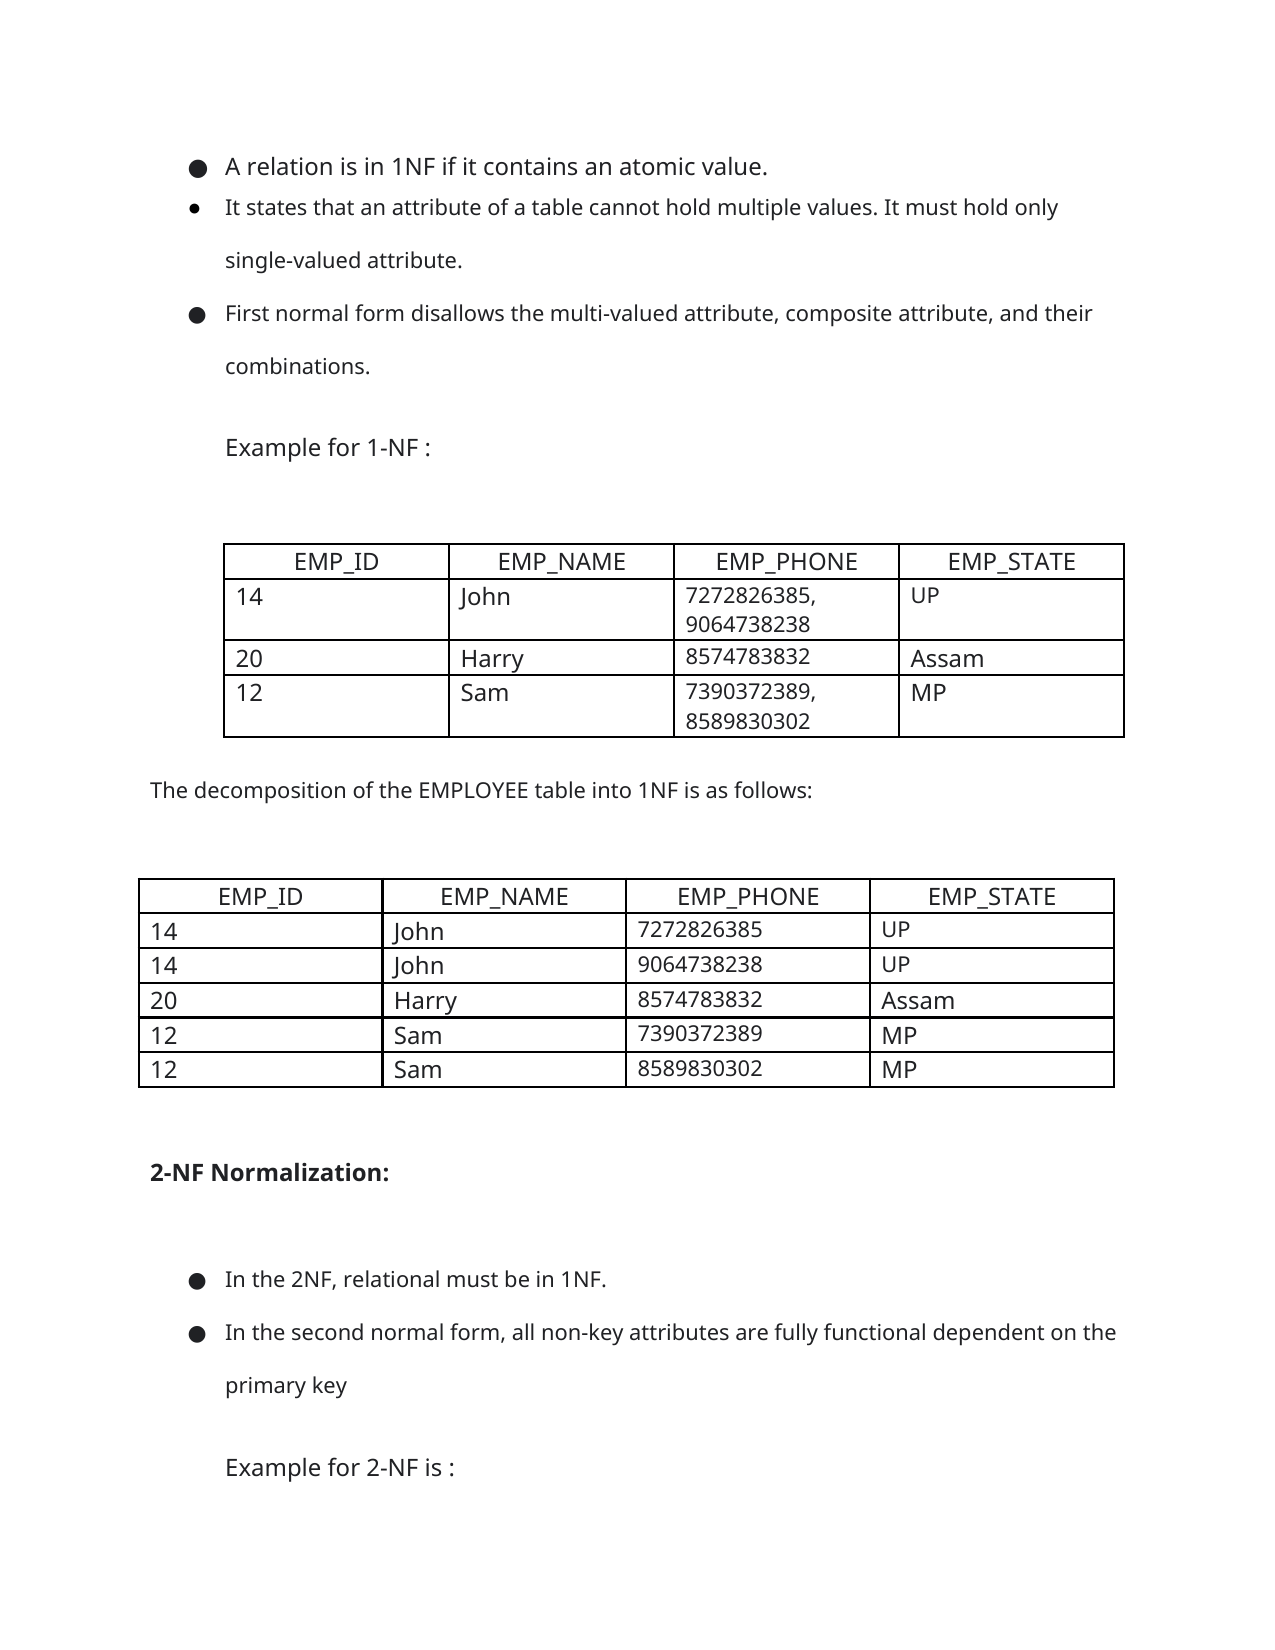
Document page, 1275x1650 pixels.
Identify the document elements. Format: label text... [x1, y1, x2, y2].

table_cell UP [871, 914, 1113, 947]
table_cell 12 [140, 1019, 381, 1051]
table_cell 12 [225, 676, 448, 736]
table_cell 14 [140, 949, 381, 982]
table_header EMP_STATE [1113, 545, 1123, 578]
table_cell Assam [900, 641, 910, 674]
table_header EMP_ID [140, 880, 381, 912]
table_cell 7390372389 [627, 1019, 869, 1051]
table_header EMP_NAME [384, 880, 625, 912]
table_cell UP [871, 949, 1113, 982]
table_cell 7390372389, 8589830302 [675, 676, 685, 736]
table_cell Sam [384, 1019, 625, 1051]
table_cell 9064738238 [627, 949, 869, 982]
list In the second normal form, all non-key attributes are fully functional dependent on the primary key [187, 1313, 1125, 1404]
table_header EMP_PHONE [888, 545, 898, 578]
table_header EMP_NAME [450, 545, 460, 578]
table_cell John [384, 949, 625, 982]
text 2-NF Normalization: [150, 1156, 1125, 1189]
table_header EMP_STATE [900, 545, 910, 578]
table_cell Sam [384, 1053, 625, 1086]
table_cell Harry [384, 984, 625, 1016]
text The decomposition of the EMPLOYEE table into 1NF is as follows: [150, 775, 1125, 805]
table_cell 8589830302 [627, 1053, 869, 1086]
table_cell UP [900, 580, 1123, 639]
table_cell Harry [450, 641, 460, 674]
table_header EMP_ID [438, 545, 448, 578]
table_cell 8574783832 [627, 984, 869, 1016]
table_cell MP [871, 1019, 1113, 1051]
table_cell John [384, 914, 625, 947]
table_cell 14 [140, 914, 381, 947]
table_cell 20 [140, 984, 381, 1016]
table_cell 14 [225, 580, 448, 639]
table_cell 7272826385, 9064738238 [675, 580, 685, 639]
table_cell MP [900, 676, 1123, 736]
table_cell Assam [1113, 641, 1123, 674]
table_header EMP_STATE [871, 880, 1113, 912]
table_cell 7272826385, 9064738238 [888, 580, 898, 639]
list First normal form disallows the multi-valued attribute, composite attribute, and their combinations. [187, 293, 1125, 384]
table_header EMP_PHONE [675, 545, 685, 578]
list In the 2NF, relational must be in 1NF. [187, 1260, 1125, 1294]
table_cell Harry [663, 641, 673, 674]
table_header EMP_PHONE [627, 880, 869, 912]
table_cell 12 [140, 1053, 381, 1086]
list A relation is in 1NF if it contains an atomic value. [187, 150, 1125, 183]
table_cell Sam [450, 676, 673, 736]
text Example for 2-NF is : [225, 1450, 1125, 1483]
list It states that an attribute of a table cannot hold multiple values. It must hold only single-valued attribute. [187, 187, 1125, 274]
table_cell 20 [438, 641, 448, 674]
table_header EMP_NAME [663, 545, 673, 578]
table_cell MP [871, 1053, 1113, 1086]
table_cell 20 [225, 641, 235, 674]
text Example for 1-NF : [225, 431, 1125, 463]
table_cell 7390372389, 8589830302 [888, 676, 898, 736]
table_cell John [450, 580, 673, 639]
table_cell 8574783832 [675, 641, 898, 674]
table_cell Assam [871, 984, 1113, 1016]
table_cell 7272826385 [627, 914, 869, 947]
table_header EMP_ID [225, 545, 235, 578]
